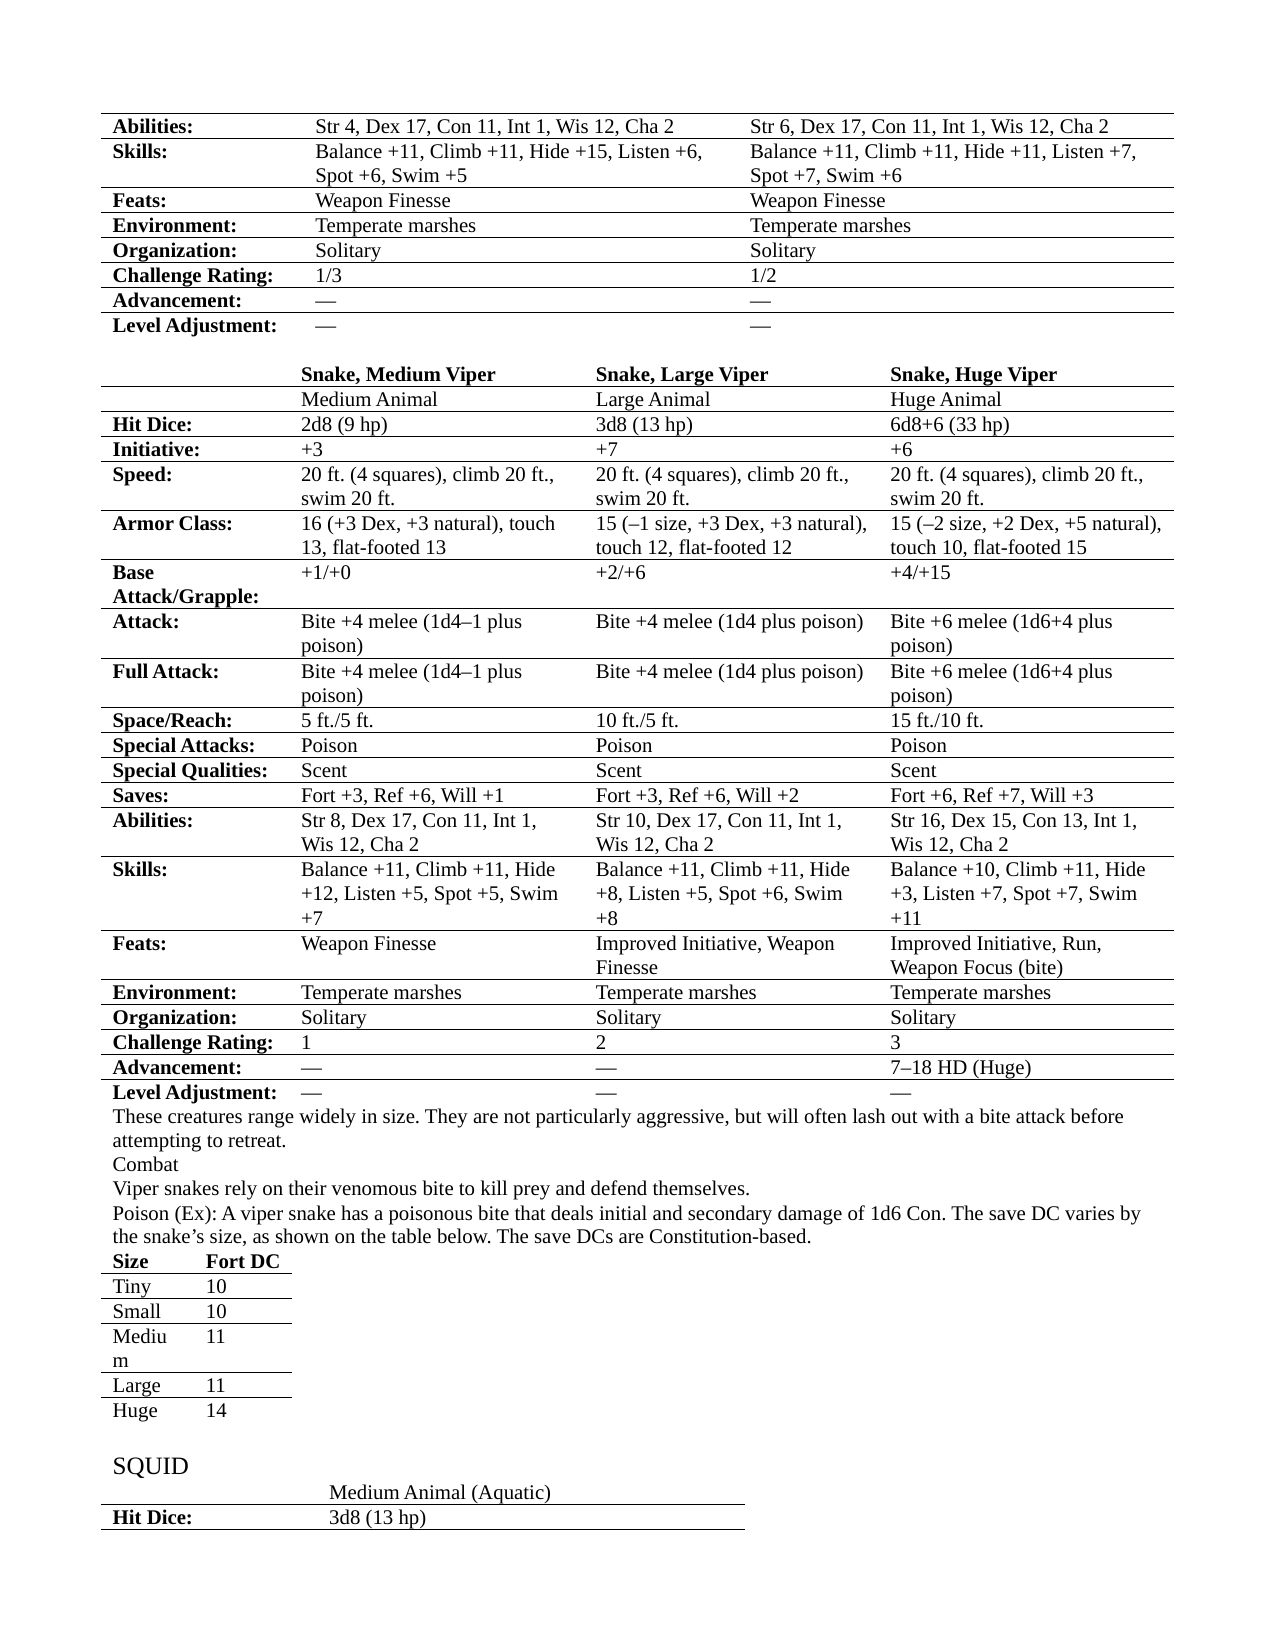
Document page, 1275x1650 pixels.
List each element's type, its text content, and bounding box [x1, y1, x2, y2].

table_header [101, 1480, 318, 1504]
table_cell Str 8, Dex 17, Con 11, Int 1, Wis 12, Cha 2 [290, 808, 584, 856]
table_cell Feats: [101, 188, 304, 212]
table_cell 20 ft. (4 squares), climb 20 ft., swim 20 ft. [584, 462, 879, 510]
table_cell 6d8+6 (33 hp) [879, 412, 1174, 436]
table_cell Abilities: [101, 114, 304, 138]
table_cell 3d8 (13 hp) [318, 1505, 745, 1529]
text Combat [112, 1152, 1162, 1176]
table_cell — [879, 1080, 1174, 1104]
table_cell Advancement: [101, 1055, 289, 1079]
table_cell Attack: [101, 609, 289, 657]
table_cell 2 [584, 1030, 879, 1054]
table_cell Armor Class: [101, 511, 289, 559]
table_header Fort DC [194, 1249, 292, 1273]
table_cell +2/+6 [584, 560, 879, 608]
table_cell Balance +11, Climb +11, Hide +11, Listen +7, Spot +7, Swim +6 [739, 139, 1174, 187]
table_cell Organization: [101, 1005, 289, 1029]
table_cell 20 ft. (4 squares), climb 20 ft., swim 20 ft. [290, 462, 584, 510]
table_cell Feats: [101, 931, 289, 979]
table_cell Solitary [304, 238, 739, 262]
table_header [101, 361, 289, 386]
table_cell — [304, 313, 739, 337]
table_cell Organization: [101, 238, 304, 262]
table_cell Str 4, Dex 17, Con 11, Int 1, Wis 12, Cha 2 [304, 114, 739, 138]
table_cell Temperate marshes [304, 213, 739, 237]
table_cell Initiative: [101, 437, 289, 461]
table_cell Large Animal [584, 387, 879, 411]
table_cell Temperate marshes [879, 980, 1174, 1004]
table_header Snake, Large Viper [584, 361, 879, 386]
table_cell Skills: [101, 139, 304, 187]
table_cell — [290, 1055, 584, 1079]
table_cell — [584, 1080, 879, 1104]
table_cell Bite +4 melee (1d4 plus poison) [584, 659, 879, 707]
table_header Snake, Huge Viper [879, 361, 1174, 386]
table_cell Temperate marshes [290, 980, 584, 1004]
table_cell Balance +10, Climb +11, Hide +3, Listen +7, Spot +7, Swim +11 [879, 857, 1174, 929]
table_cell Temperate marshes [584, 980, 879, 1004]
table_cell Space/Reach: [101, 708, 289, 732]
table_cell Medium Animal [290, 387, 584, 411]
table_cell — [584, 1055, 879, 1079]
table_cell 7–18 HD (Huge) [879, 1055, 1174, 1079]
table_cell Poison [584, 733, 879, 757]
table_cell Str 10, Dex 17, Con 11, Int 1, Wis 12, Cha 2 [584, 808, 879, 856]
table_cell Balance +11, Climb +11, Hide +8, Listen +5, Spot +6, Swim +8 [584, 857, 879, 929]
table_cell Abilities: [101, 808, 289, 856]
text SQUID [112, 1451, 1162, 1480]
table_cell [101, 387, 289, 411]
table_cell 1/3 [304, 263, 739, 287]
table_cell Small [101, 1299, 194, 1323]
table_cell Weapon Finesse [304, 188, 739, 212]
table_cell 10 [194, 1274, 292, 1298]
table_cell Base Attack/Grapple: [101, 560, 289, 608]
text These creatures range widely in size. They are not particularly aggressive, but will often lash out with a bite attack before attempting to retreat. [112, 1104, 1162, 1152]
table_cell Environment: [101, 980, 289, 1004]
table_cell Full Attack: [101, 659, 289, 707]
table_cell 15 ft./10 ft. [879, 708, 1174, 732]
table_cell +7 [584, 437, 879, 461]
table_cell 11 [194, 1324, 292, 1372]
table_cell Improved Initiative, Weapon Finesse [584, 931, 879, 979]
table_cell Level Adjustment: [101, 313, 304, 337]
table_cell Bite +4 melee (1d4–1 plus poison) [290, 659, 584, 707]
table_cell Bite +4 melee (1d4–1 plus poison) [290, 609, 584, 657]
table_cell 14 [194, 1398, 292, 1422]
table_cell Weapon Finesse [290, 931, 584, 979]
table_header Size [101, 1249, 194, 1273]
table_cell +6 [879, 437, 1174, 461]
table_cell Challenge Rating: [101, 263, 304, 287]
table_cell Special Attacks: [101, 733, 289, 757]
table_cell Challenge Rating: [101, 1030, 289, 1054]
table_cell Hit Dice: [101, 1505, 318, 1529]
table_cell 10 [194, 1299, 292, 1323]
table_cell Poison [290, 733, 584, 757]
table_cell Tiny [101, 1274, 194, 1298]
table_cell 15 (–2 size, +2 Dex, +5 natural), touch 10, flat-footed 15 [879, 511, 1174, 559]
table_cell Environment: [101, 213, 304, 237]
table_cell +3 [290, 437, 584, 461]
table_header Medium Animal (Aquatic) [318, 1480, 745, 1504]
table_cell Str 6, Dex 17, Con 11, Int 1, Wis 12, Cha 2 [739, 114, 1174, 138]
table_cell — [739, 313, 1174, 337]
table_cell 5 ft./5 ft. [290, 708, 584, 732]
table_cell Medium [101, 1324, 194, 1372]
table_cell 3 [879, 1030, 1174, 1054]
table_cell +4/+15 [879, 560, 1174, 608]
table_cell — [739, 288, 1174, 312]
table_cell Saves: [101, 783, 289, 807]
table_cell Level Adjustment: [101, 1080, 289, 1104]
table_cell Scent [879, 758, 1174, 782]
table_cell Balance +11, Climb +11, Hide +12, Listen +5, Spot +5, Swim +7 [290, 857, 584, 929]
table_cell Scent [290, 758, 584, 782]
table_cell +1/+0 [290, 560, 584, 608]
table_cell Improved Initiative, Run, Weapon Focus (bite) [879, 931, 1174, 979]
table_cell Str 16, Dex 15, Con 13, Int 1, Wis 12, Cha 2 [879, 808, 1174, 856]
table_cell — [304, 288, 739, 312]
table_cell 15 (–1 size, +3 Dex, +3 natural), touch 12, flat-footed 12 [584, 511, 879, 559]
table_cell Weapon Finesse [739, 188, 1174, 212]
table_cell 20 ft. (4 squares), climb 20 ft., swim 20 ft. [879, 462, 1174, 510]
text Poison (Ex): A viper snake has a poisonous bite that deals initial and secondary damage of 1d6 Con. The save DC varies by the snake’s size, as shown on the table below. The save DCs are Constitution-based. [112, 1200, 1162, 1248]
table_cell Advancement: [101, 288, 304, 312]
table_cell 10 ft./5 ft. [584, 708, 879, 732]
table_cell 3d8 (13 hp) [584, 412, 879, 436]
table_cell Fort +6, Ref +7, Will +3 [879, 783, 1174, 807]
table_cell Solitary [739, 238, 1174, 262]
table_cell Bite +6 melee (1d6+4 plus poison) [879, 609, 1174, 657]
table_cell Solitary [879, 1005, 1174, 1029]
table_cell Skills: [101, 857, 289, 929]
table_cell Solitary [290, 1005, 584, 1029]
table_cell Special Qualities: [101, 758, 289, 782]
table_cell Temperate marshes [739, 213, 1174, 237]
table_cell Fort +3, Ref +6, Will +2 [584, 783, 879, 807]
table_cell Scent [584, 758, 879, 782]
table_cell Poison [879, 733, 1174, 757]
table_cell Bite +4 melee (1d4 plus poison) [584, 609, 879, 657]
text Viper snakes rely on their venomous bite to kill prey and defend themselves. [112, 1176, 1162, 1200]
table_cell 16 (+3 Dex, +3 natural), touch 13, flat-footed 13 [290, 511, 584, 559]
table_cell 11 [194, 1373, 292, 1397]
table_cell Speed: [101, 462, 289, 510]
table_cell Huge [101, 1398, 194, 1422]
table_cell Huge Animal [879, 387, 1174, 411]
table_cell 1 [290, 1030, 584, 1054]
table_cell Bite +6 melee (1d6+4 plus poison) [879, 659, 1174, 707]
table_cell Large [101, 1373, 194, 1397]
table_cell — [290, 1080, 584, 1104]
table_cell Balance +11, Climb +11, Hide +15, Listen +6, Spot +6, Swim +5 [304, 139, 739, 187]
table_cell 1/2 [739, 263, 1174, 287]
table_cell Fort +3, Ref +6, Will +1 [290, 783, 584, 807]
table_header Snake, Medium Viper [290, 361, 584, 386]
table_cell Solitary [584, 1005, 879, 1029]
table_cell 2d8 (9 hp) [290, 412, 584, 436]
table_cell Hit Dice: [101, 412, 289, 436]
